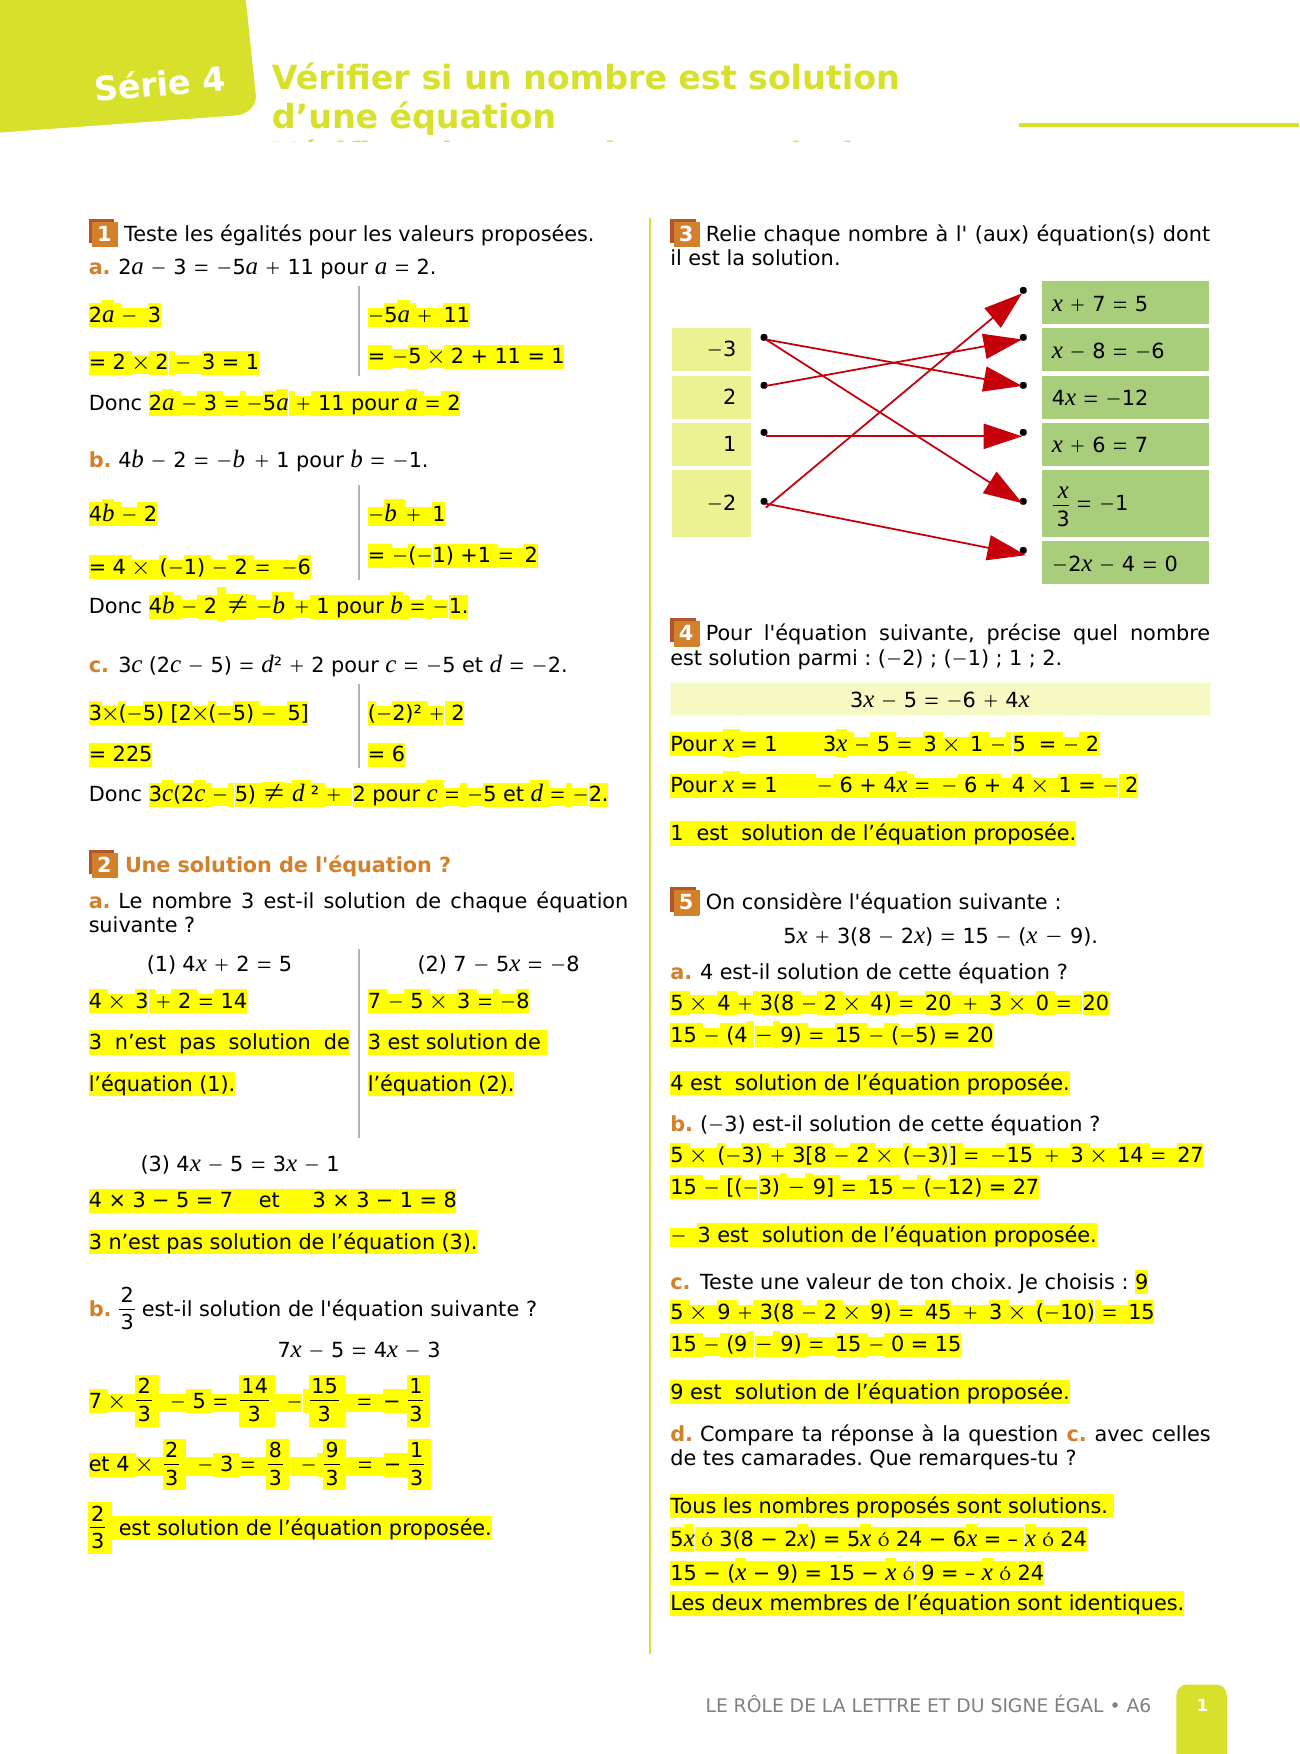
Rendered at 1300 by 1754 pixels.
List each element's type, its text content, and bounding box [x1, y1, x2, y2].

table_header [813, 277, 951, 324]
table_cell [922, 437, 951, 456]
list = − [345, 1375, 407, 1427]
list (−3) est-il solution de cette équation ? [670, 1113, 1211, 1137]
text = 4 × (−1) − 2 = −6 [88, 538, 350, 579]
table_header  [951, 277, 1038, 324]
table_cell [813, 437, 847, 466]
list 9 est solution de l’équation proposée. [670, 1363, 1211, 1404]
text (1) 4x  2 = 5 [88, 949, 350, 977]
table_cell [875, 415, 887, 419]
table_cell [813, 350, 885, 371]
table_cell x  6 = 7 [1042, 423, 1209, 466]
list 15 − [(−3) − 9] = 15 − (−12) = 27 [670, 1173, 1211, 1200]
list est-il solution de l'équation suivante ? [88, 1284, 629, 1335]
table_cell  [951, 466, 1038, 537]
table_cell [819, 437, 951, 466]
text = −(−1) +1 = 2 [368, 526, 629, 568]
table_cell −2x − 4 = 0 [1042, 541, 1209, 584]
list 7 − 5 × 3 = −8 [368, 989, 629, 1013]
text 15 − (x − 9) = 15 − x  9 = – x  24 [670, 1558, 1211, 1585]
text = 6 [368, 725, 629, 767]
text Donc 4b − 2 ≠ −b  1 pour b = −1. [88, 579, 629, 621]
list 1 est solution de l’équation proposée. [670, 804, 1211, 846]
text 3 est solution de l’équation (2). [368, 1013, 629, 1096]
list 4b − 2 = −b  1 pour b = −1. [88, 446, 629, 473]
table_cell  [756, 419, 813, 466]
list 3 n’est pas solution de l’équation (1). [88, 1013, 350, 1096]
subtitle Relie chaque nombre à l' (aux) équation(s) dont il est la solution. [670, 218, 1211, 271]
table_cell [894, 419, 951, 435]
list 3x − 5 = −6  4x [671, 683, 1210, 715]
table_cell x − 8 = −6 [1042, 328, 1209, 371]
table_cell [903, 355, 945, 368]
text Donc 2a − 3 = −5a  11 pour a = 2 [88, 375, 629, 416]
subtitle Pour l'équation suivante, précise quel nombre est solution parmi : (−2) ; (−1) ; 1 ; 2. [670, 618, 1211, 670]
list − 3 = [186, 1439, 266, 1490]
list 4 × 3  2 = 14 [88, 989, 350, 1013]
list est solution de l’équation proposée. [112, 1502, 629, 1554]
list 2a − 3 = −5a  11 pour a = 2. [88, 252, 629, 280]
subtitle On considère l'équation suivante : [696, 887, 1211, 915]
table_cell [859, 364, 927, 371]
text (−2)²  2 [368, 684, 629, 725]
text 3×(−5) [2×(−5) − 5] [88, 684, 350, 725]
subtitle Teste les égalités pour les valeurs proposées. [88, 218, 629, 247]
text = 225 [88, 725, 350, 767]
list et 4 × [88, 1439, 163, 1490]
text Les deux membres de l’équation sont identiques. [670, 1591, 1211, 1616]
table_cell  [756, 371, 813, 419]
table_cell [813, 515, 924, 537]
text = −5 × 2 + 11 = 1 [368, 327, 629, 369]
list = − [346, 1439, 408, 1490]
text 4b − 2 [88, 485, 350, 526]
table_cell [935, 355, 951, 371]
list Tous les nombres proposés sont solutions. [670, 1477, 1211, 1518]
table_header [670, 277, 753, 324]
table_cell [813, 324, 951, 361]
text Donc 3c(2c − 5) ≠ d ²  2 pour c = −5 et d = −2. [88, 767, 629, 808]
table_cell  [951, 537, 1038, 584]
text 7x − 5 = 4x − 3 [88, 1335, 629, 1363]
text − 3 est solution de l’équation proposée. [670, 1206, 1211, 1247]
list − 5 = [159, 1375, 239, 1427]
table_cell [813, 537, 951, 584]
list Compare ta réponse à la question c. avec celles de tes camarades. Que remarques-tu ? [670, 1422, 1211, 1471]
table_cell 1 [672, 423, 751, 466]
list − [275, 1375, 309, 1427]
list 5 × 4  3(8 − 2 × 4) = 20  3 × 0 = 20 [670, 991, 1211, 1015]
table_cell  [756, 324, 813, 371]
list 5x  3(8 − 2x) = 5x  24 − 6x = – x  24 [670, 1524, 1211, 1552]
text (3) 4x − 5 = 3x − 1 [88, 1149, 629, 1177]
list 5 × (−3)  3[8 − 2 × (−3)] = −15  3 × 14 = 27 [670, 1143, 1211, 1167]
table_header x  7 = 5 [1042, 281, 1209, 324]
list Pour x = 1 3x − 5 = 3 × 1 − 5 = − 2 [670, 716, 1211, 757]
list 7 × [88, 1375, 135, 1427]
list 3c (2c − 5) = d²  2 pour c = −5 et d = −2. [88, 650, 629, 678]
text −b  1 [368, 485, 629, 526]
text 15 − (4 − 9) = 15 − (−5) = 20 [670, 1021, 1211, 1048]
table_cell [813, 466, 951, 537]
list Pour x = 1 − 6 + 4x = − 6 + 4 × 1 = − 2 [670, 757, 1211, 798]
table_cell  [951, 419, 1038, 466]
table_cell 4x = −12 [1042, 376, 1209, 419]
table_cell [813, 377, 877, 419]
table_cell  [951, 371, 1038, 419]
table_cell 2 [672, 376, 751, 419]
table_cell [883, 371, 951, 419]
text = 2 × 2 − 3 = 1 [88, 333, 350, 375]
table_cell [856, 419, 912, 435]
list 5x  3(8 − 2x) = 15 − (x − 9). [670, 921, 1211, 949]
list 5 × 9  3(8 − 2 × 9) = 45  3 × (−10) = 15 [670, 1300, 1211, 1324]
text (2) 7 − 5x = −8 [368, 949, 629, 977]
table_cell [827, 371, 926, 410]
table_cell [670, 541, 753, 584]
table_cell −3 [672, 328, 751, 371]
table_cell −2 [672, 470, 751, 537]
list 4 est-il solution de cette équation ? [670, 960, 1211, 985]
table_cell  [756, 466, 813, 537]
list Le nombre 3 est-il solution de chaque équation suivante ? [88, 889, 629, 938]
table_cell [754, 537, 813, 584]
list 4 × 3 − 5 = 7 et 3 × 3 − 1 = 8 [88, 1189, 629, 1213]
table_cell  [951, 324, 1038, 371]
list − [289, 1439, 323, 1490]
list 3 n’est pas solution de l’équation (3). [88, 1213, 629, 1254]
list [430, 1375, 629, 1427]
table_cell [813, 419, 869, 435]
text 4 est solution de l’équation proposée. [670, 1053, 1211, 1095]
table_header [754, 277, 813, 324]
table_cell = −1 [1042, 470, 1209, 537]
subtitle Une solution de l'équation ? [88, 849, 629, 877]
text 2a − 3 [88, 286, 350, 327]
list Teste une valeur de ton choix. Je choisis : 9 [670, 1253, 1211, 1294]
text −5a  11 [368, 286, 629, 327]
list 15 − (9 − 9) = 15 − 0 = 15 [670, 1331, 1211, 1357]
list [431, 1439, 629, 1490]
